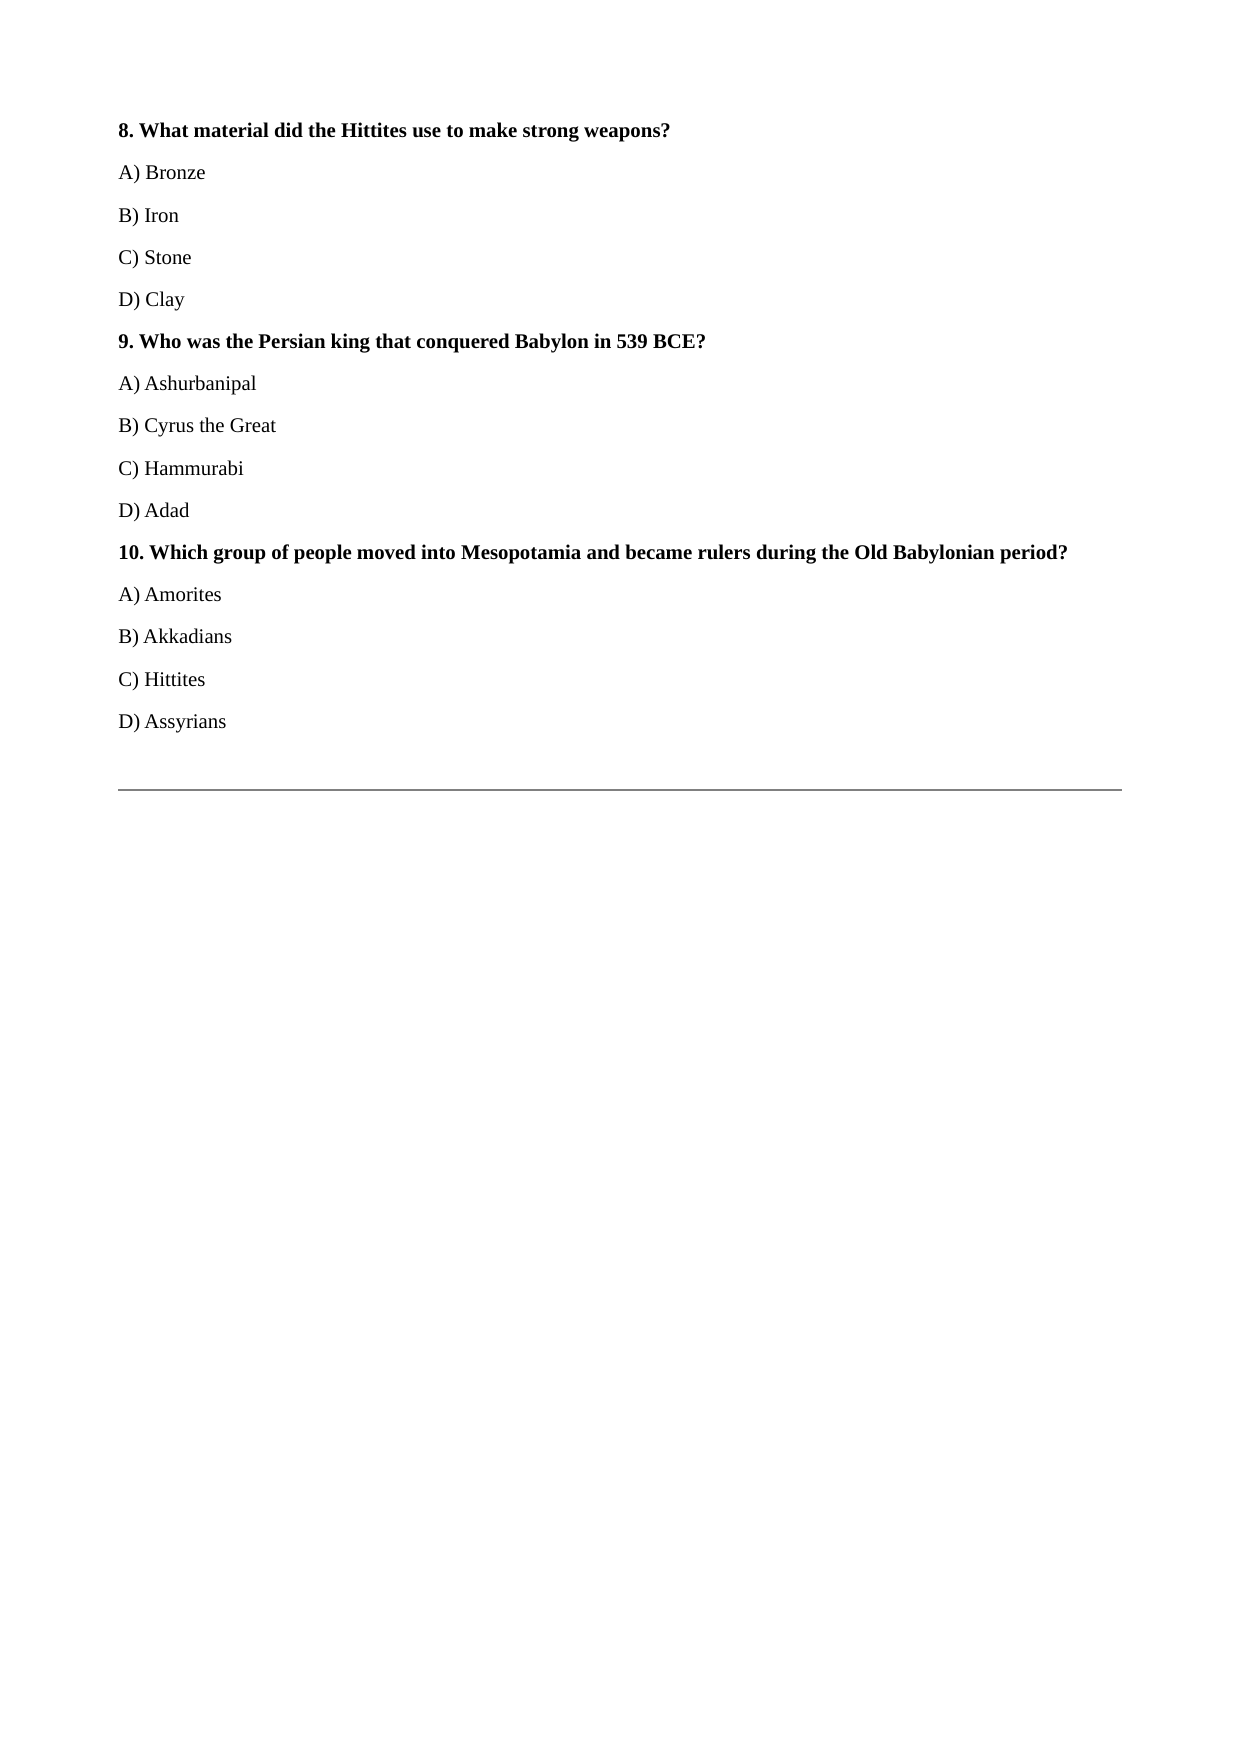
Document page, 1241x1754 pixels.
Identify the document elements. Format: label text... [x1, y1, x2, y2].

text C) Hammurabi [118, 456, 1122, 480]
text 10. Which group of people moved into Mesopotamia and became rulers during the Old Babylonian period? [118, 540, 1122, 564]
text B) Akkadians [118, 624, 1122, 648]
text C) Hittites [118, 667, 1122, 691]
text A) Ashurbanipal [118, 371, 1122, 395]
text A) Bronze [118, 160, 1122, 184]
text 8. What material did the Hittites use to make strong weapons? [118, 118, 1122, 142]
text D) Clay [118, 287, 1122, 311]
text A) Amorites [118, 582, 1122, 606]
text B) Cyrus the Great [118, 413, 1122, 437]
text C) Stone [118, 245, 1122, 269]
text D) Assyrians [118, 709, 1122, 733]
text B) Iron [118, 202, 1122, 227]
text D) Adad [118, 498, 1122, 522]
text 9. Who was the Persian king that conquered Babylon in 539 BCE? [118, 329, 1122, 353]
